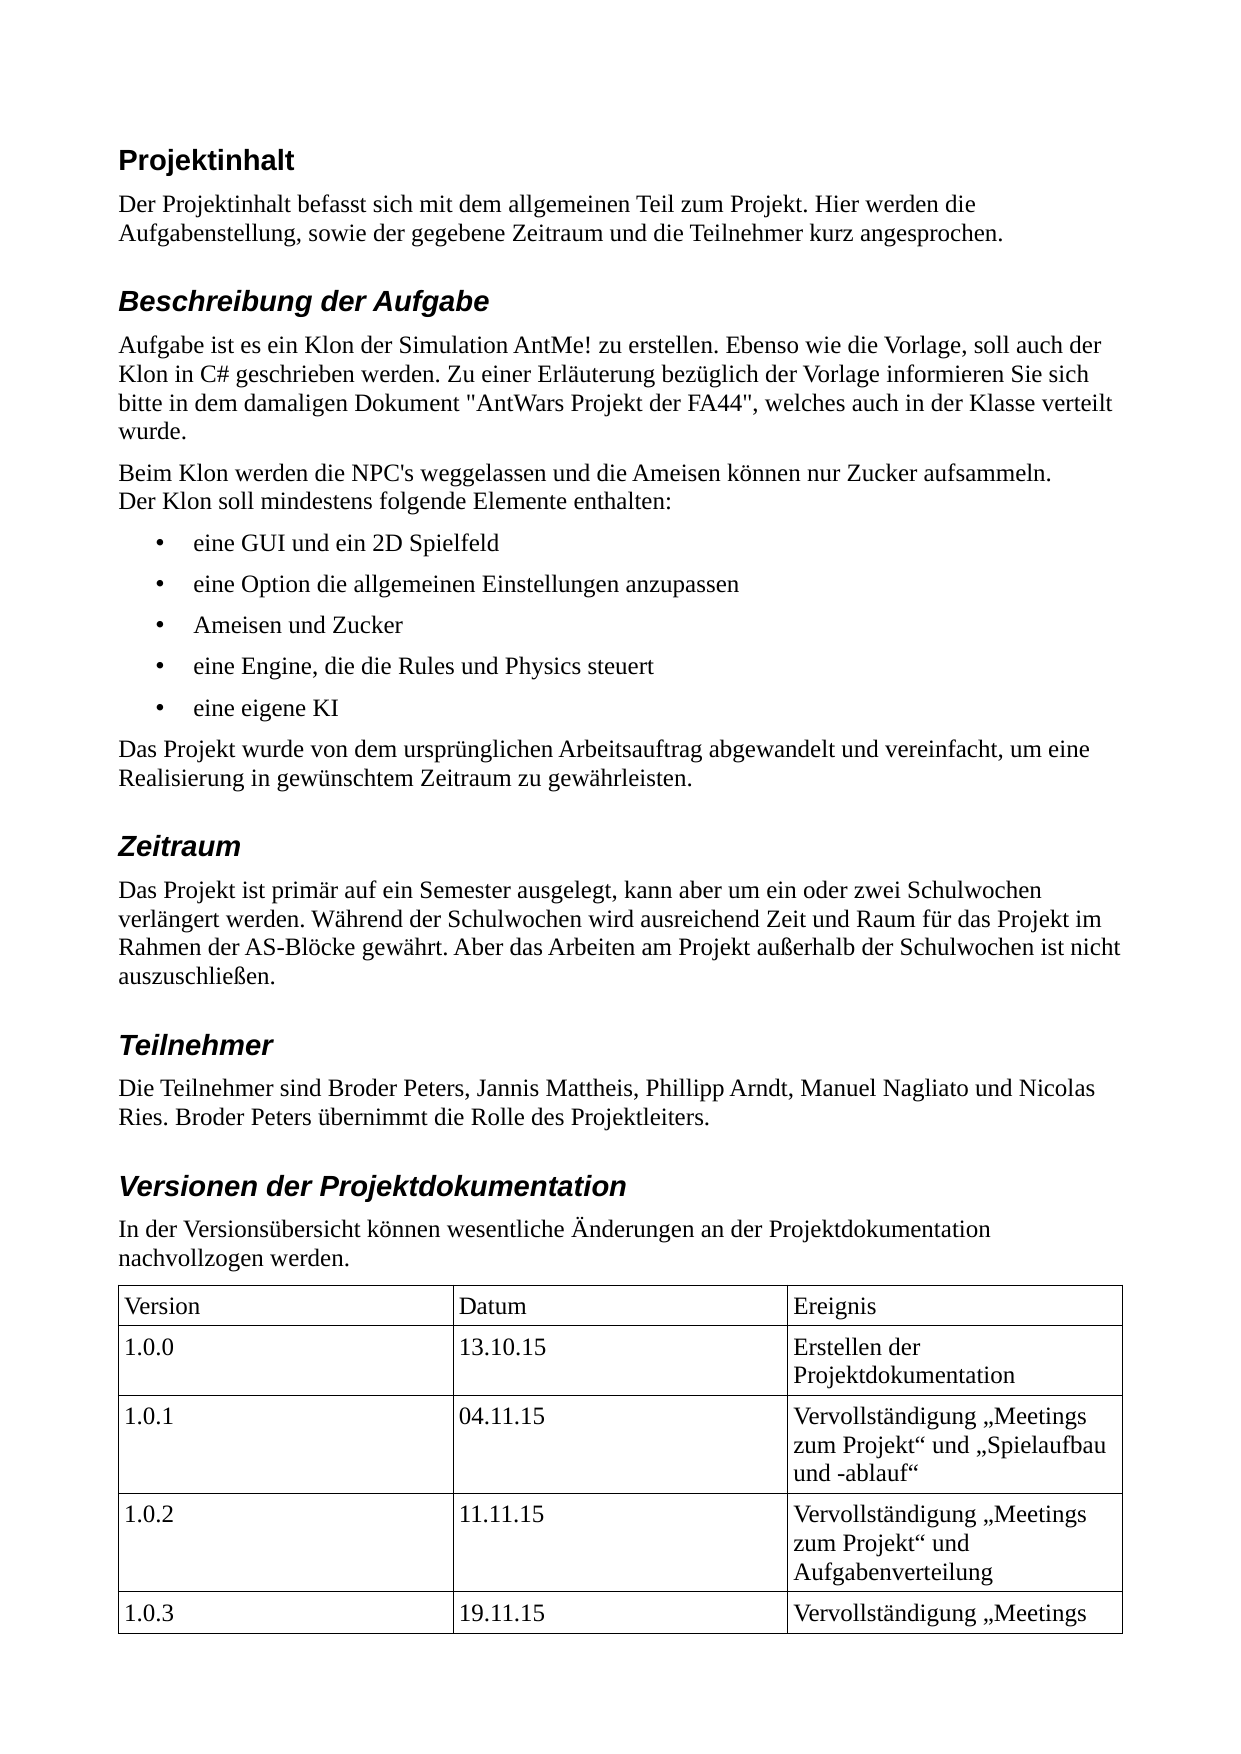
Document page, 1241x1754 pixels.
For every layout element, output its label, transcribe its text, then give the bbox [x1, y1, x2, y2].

text Aufgabe ist es ein Klon der Simulation AntMe! zu erstellen. Ebenso wie die Vorlage, soll auch der Klon in C# geschrieben werden. Zu einer Erläuterung bezüglich der Vorlage informieren Sie sich bitte in dem damaligen Dokument "AntWars Projekt der FA44", welches auch in der Klasse verteilt wurde. [118, 330, 1122, 445]
list eine Engine, die die Rules und Physics steuert [156, 651, 1122, 680]
text Der Projektinhalt befasst sich mit dem allgemeinen Teil zum Projekt. Hier werden die Aufgabenstellung, sowie der gegebene Zeitraum und die Teilnehmer kurz angesprochen. [118, 189, 1122, 247]
text Die Teilnehmer sind Broder Peters, Jannis Mattheis, Phillipp Arndt, Manuel Nagliato und Nicolas Ries. Broder Peters übernimmt die Rolle des Projektleiters. [118, 1073, 1122, 1131]
table_cell 1.0.3 [119, 1592, 453, 1632]
text In der Versionsübersicht können wesentliche Änderungen an der Projektdokumentation nachvollzogen werden. [118, 1214, 1122, 1272]
subtitle Beschreibung der Aufgabe [118, 284, 1122, 318]
text Beim Klon werden die NPC's weggelassen und die Ameisen können nur Zucker aufsammeln. Der Klon soll mindestens folgende Elemente enthalten: [118, 458, 1122, 515]
table_cell 1.0.0 [119, 1326, 453, 1395]
table_cell 11.11.15 [454, 1494, 787, 1591]
table_cell Erstellen der Projektdokumentation [788, 1326, 1122, 1395]
subtitle Projektinhalt [118, 143, 1122, 177]
table_cell Vervollständigung „Meetings zum Projekt“ und Aufgabenverteilung [788, 1494, 1122, 1591]
table_header Datum [454, 1286, 787, 1325]
table_cell 19.11.15 [454, 1592, 787, 1632]
table_cell Vervollständigung „Meetings zum Projekt“ und „Spielaufbau und -ablauf“ [788, 1396, 1122, 1493]
subtitle Zeitraum [118, 829, 1122, 862]
list eine GUI und ein 2D Spielfeld [156, 528, 1122, 556]
table_cell 04.11.15 [454, 1396, 787, 1493]
table_header Ereignis [788, 1286, 1122, 1325]
subtitle Teilnehmer [118, 1027, 1122, 1061]
table_cell 13.10.15 [454, 1326, 787, 1395]
list eine Option die allgemeinen Einstellungen anzupassen [156, 569, 1122, 598]
table_cell Vervollständigung „Meetings [788, 1592, 1122, 1632]
list Ameisen und Zucker [156, 610, 1122, 639]
text Das Projekt ist primär auf ein Semester ausgelegt, kann aber um ein oder zwei Schulwochen verlängert werden. Während der Schulwochen wird ausreichend Zeit und Raum für das Projekt im Rahmen der AS-Blöcke gewährt. Aber das Arbeiten am Projekt außerhalb der Schulwochen ist nicht auszuschließen. [118, 875, 1122, 990]
list eine eigene KI [156, 693, 1122, 721]
subtitle Versionen der Projektdokumentation [118, 1168, 1122, 1202]
table_cell 1.0.1 [119, 1396, 453, 1493]
table_cell 1.0.2 [119, 1494, 453, 1591]
text Das Projekt wurde von dem ursprünglichen Arbeitsauftrag abgewandelt und vereinfacht, um eine Realisierung in gewünschtem Zeitraum zu gewährleisten. [118, 734, 1122, 791]
table_header Version [119, 1286, 453, 1325]
